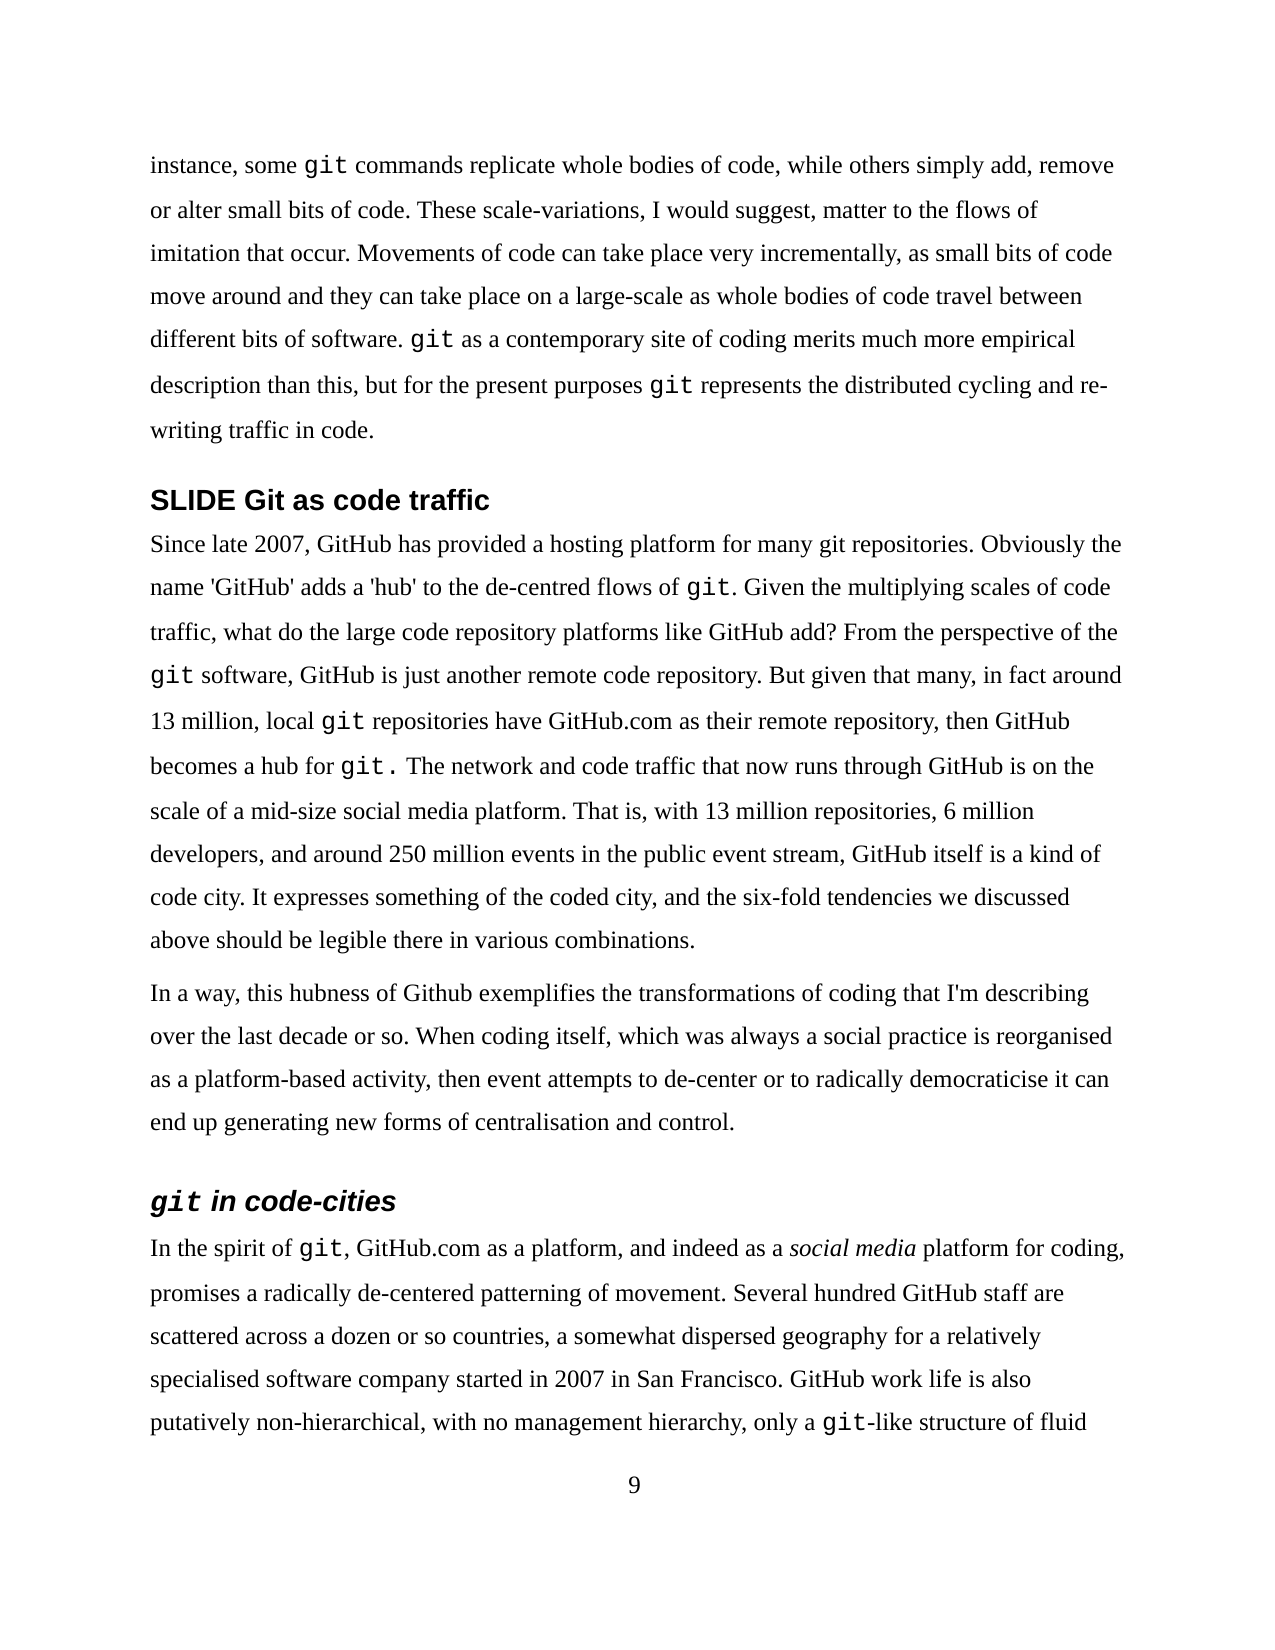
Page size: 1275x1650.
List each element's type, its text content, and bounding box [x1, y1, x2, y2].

text In a way, this hubness of Github exemplifies the transformations of coding that I'm describing over the last decade or so. When coding itself, which was always a social practice is reorganised as a platform-based activity, then event attempts to de-center or to radically democraticise it can end up generating new forms of centralisation and control. [150, 978, 1125, 1136]
text instance, some git commands replicate whole bodies of code, while others simply add, remove or alter small bits of code. These scale-variations, I would suggest, matter to the flows of imitation that occur. Movements of code can take place very incrementally, as small bits of code move around and they can take place on a large-scale as whole bodies of code travel between different bits of software. git as a contemporary site of coding merits much more empirical description than this, but for the present purposes git represents the distributed cycling and re-writing traffic in code. [150, 150, 1125, 444]
text Since late 2007, GitHub has provided a hosting platform for many git repositories. Obviously the name 'GitHub' adds a 'hub' to the de-centred flows of git. Given the multiplying scales of code traffic, what do the large code repository platforms like GitHub add? From the perspective of the git software, GitHub is just another remote code repository. But given that many, in fact around 13 million, local git repositories have GitHub.com as their remote repository, then GitHub becomes a hub for git. The network and code traffic that now runs through GitHub is on the scale of a mid-size social media platform. That is, with 13 million repositories, 6 million developers, and around 250 million events in the public event stream, GitHub itself is a kind of code city. It expresses something of the coded city, and the six-fold tendencies we discussed above should be legible there in various combinations. [150, 529, 1125, 954]
subtitle git in code-cities [150, 1184, 1125, 1220]
subtitle SLIDE Git as code traffic [150, 483, 1125, 517]
text In the spirit of git, GitHub.com as a platform, and indeed as a social media platform for coding, promises a radically de-centered patterning of movement. Several hundred GitHub staff are scattered across a dozen or so countries, a somewhat dispersed geography for a relatively specialised software company started in 2007 in San Francisco. GitHub work life is also putatively non-hierarchical, with no management hierarchy, only a git-like structure of fluid [150, 1233, 1125, 1438]
